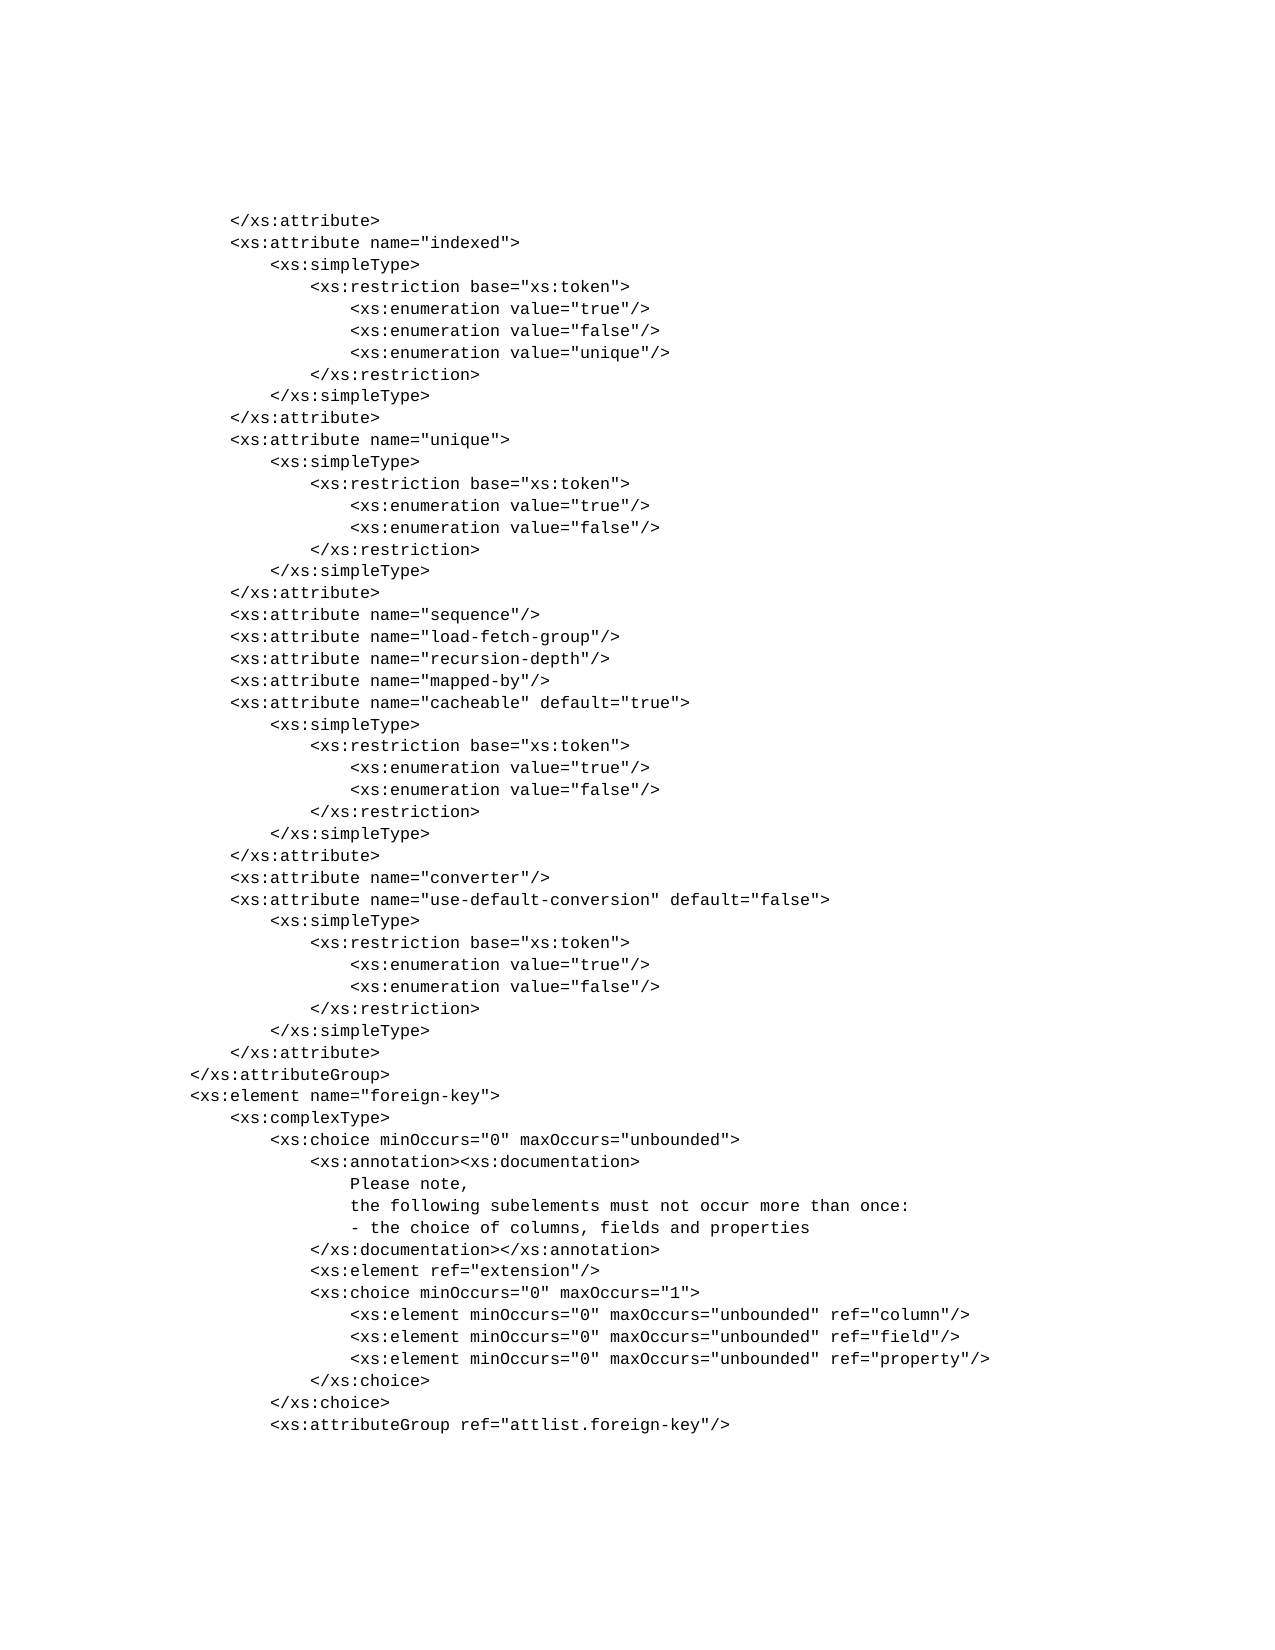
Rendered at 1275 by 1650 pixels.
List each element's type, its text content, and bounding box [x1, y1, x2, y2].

text <xs:complexType> [150, 1107, 1125, 1129]
text <xs:attribute name="converter"/> [150, 866, 1125, 888]
text <xs:element name="foreign-key"> [150, 1085, 1125, 1107]
text <xs:attribute name="mapped-by"/> [150, 669, 1125, 691]
text </xs:attribute> [150, 1041, 1125, 1063]
text <xs:restriction base="xs:token"> [150, 276, 1125, 297]
text </xs:simpleType> [150, 560, 1125, 582]
text <xs:restriction base="xs:token"> [150, 932, 1125, 954]
text <xs:element ref="extension"/> [150, 1260, 1125, 1282]
text </xs:restriction> [150, 538, 1125, 560]
text </xs:choice> [150, 1391, 1125, 1413]
text <xs:enumeration value="false"/> [150, 779, 1125, 801]
text </xs:attribute> [150, 844, 1125, 866]
text <xs:restriction base="xs:token"> [150, 735, 1125, 757]
text Please note, [150, 1172, 1125, 1194]
text <xs:attribute name="cacheable" default="true"> [150, 691, 1125, 713]
text <xs:attribute name="load-fetch-group"/> [150, 626, 1125, 647]
text </xs:restriction> [150, 997, 1125, 1019]
text <xs:enumeration value="true"/> [150, 757, 1125, 779]
text <xs:enumeration value="true"/> [150, 954, 1125, 976]
text <xs:simpleType> [150, 910, 1125, 932]
text <xs:attribute name="use-default-conversion" default="false"> [150, 888, 1125, 910]
text - the choice of columns, fields and properties [150, 1216, 1125, 1238]
text </xs:simpleType> [150, 822, 1125, 844]
text <xs:attribute name="indexed"> [150, 232, 1125, 254]
text the following subelements must not occur more than once: [150, 1194, 1125, 1216]
text </xs:choice> [150, 1369, 1125, 1391]
text <xs:element minOccurs="0" maxOccurs="unbounded" ref="field"/> [150, 1326, 1125, 1347]
text </xs:attribute> [150, 210, 1125, 232]
text <xs:attribute name="sequence"/> [150, 604, 1125, 626]
text </xs:simpleType> [150, 385, 1125, 407]
text <xs:annotation><xs:documentation> [150, 1151, 1125, 1172]
text <xs:attributeGroup ref="attlist.foreign-key"/> [150, 1413, 1125, 1435]
text <xs:enumeration value="true"/> [150, 297, 1125, 319]
text <xs:enumeration value="false"/> [150, 516, 1125, 538]
text <xs:enumeration value="false"/> [150, 319, 1125, 341]
text </xs:restriction> [150, 801, 1125, 822]
text <xs:choice minOccurs="0" maxOccurs="unbounded"> [150, 1129, 1125, 1151]
text </xs:documentation></xs:annotation> [150, 1238, 1125, 1260]
text </xs:attribute> [150, 407, 1125, 429]
text <xs:restriction base="xs:token"> [150, 472, 1125, 494]
text <xs:enumeration value="unique"/> [150, 341, 1125, 363]
text <xs:element minOccurs="0" maxOccurs="unbounded" ref="property"/> [150, 1347, 1125, 1369]
text </xs:attributeGroup> [150, 1063, 1125, 1085]
text <xs:simpleType> [150, 713, 1125, 735]
text <xs:element minOccurs="0" maxOccurs="unbounded" ref="column"/> [150, 1304, 1125, 1326]
text <xs:simpleType> [150, 451, 1125, 472]
text <xs:choice minOccurs="0" maxOccurs="1"> [150, 1282, 1125, 1304]
text </xs:attribute> [150, 582, 1125, 604]
text <xs:enumeration value="false"/> [150, 976, 1125, 997]
text </xs:restriction> [150, 363, 1125, 385]
text <xs:enumeration value="true"/> [150, 494, 1125, 516]
text <xs:attribute name="unique"> [150, 429, 1125, 451]
text <xs:simpleType> [150, 254, 1125, 276]
text </xs:simpleType> [150, 1019, 1125, 1041]
text <xs:attribute name="recursion-depth"/> [150, 647, 1125, 669]
